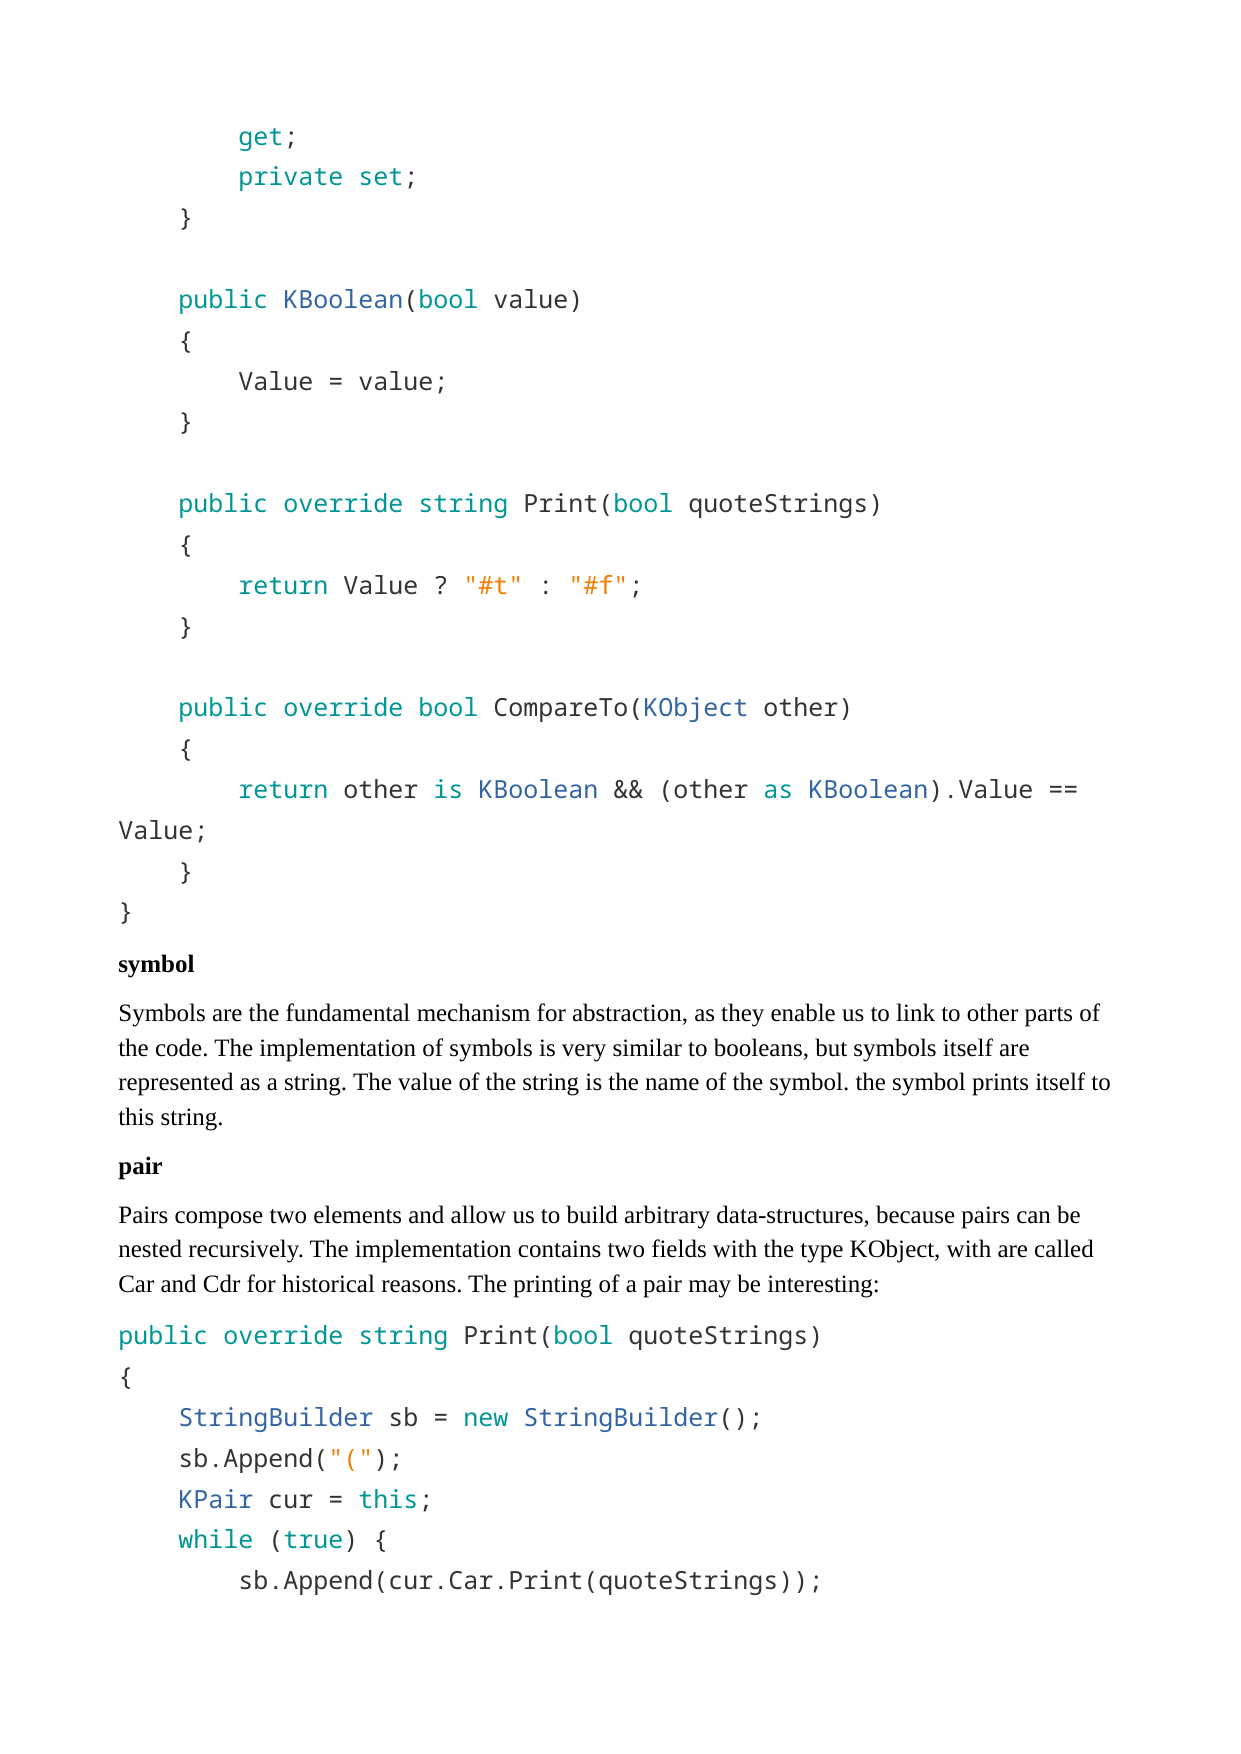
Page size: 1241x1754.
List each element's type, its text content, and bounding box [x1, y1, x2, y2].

text Pairs compose two elements and allow us to build arbitrary data-structures, because pairs can be nested recursively. The implementation contains two fields with the type KObject, with are called Car and Cdr for historical reasons. The printing of a pair may be interesting: [118, 1200, 1122, 1298]
text Symbols are the fundamental mechanism for abstraction, as they enable us to link to other parts of the code. The implementation of symbols is very similar to booleans, but symbols itself are represented as a string. The value of the string is the name of the symbol. the symbol prints itself to this string. [118, 998, 1122, 1131]
text public override string Print(bool quoteStrings) { StringBuilder sb = new StringBuilder(); sb.Append("("); KPair cur = this; while (true) { sb.Append(cur.Car.Print(quoteStrings)); [118, 1318, 1122, 1597]
text pair [118, 1151, 1122, 1180]
text symbol [118, 949, 1122, 978]
text get; private set; } public KBoolean(bool value) { Value = value; } public override string Print(bool quoteStrings) { return Value ? "#t" : "#f"; } public override bool CompareTo(KObject other) { return other is KBoolean && (other as KBoolean).Value == Value; } } [118, 118, 1122, 928]
